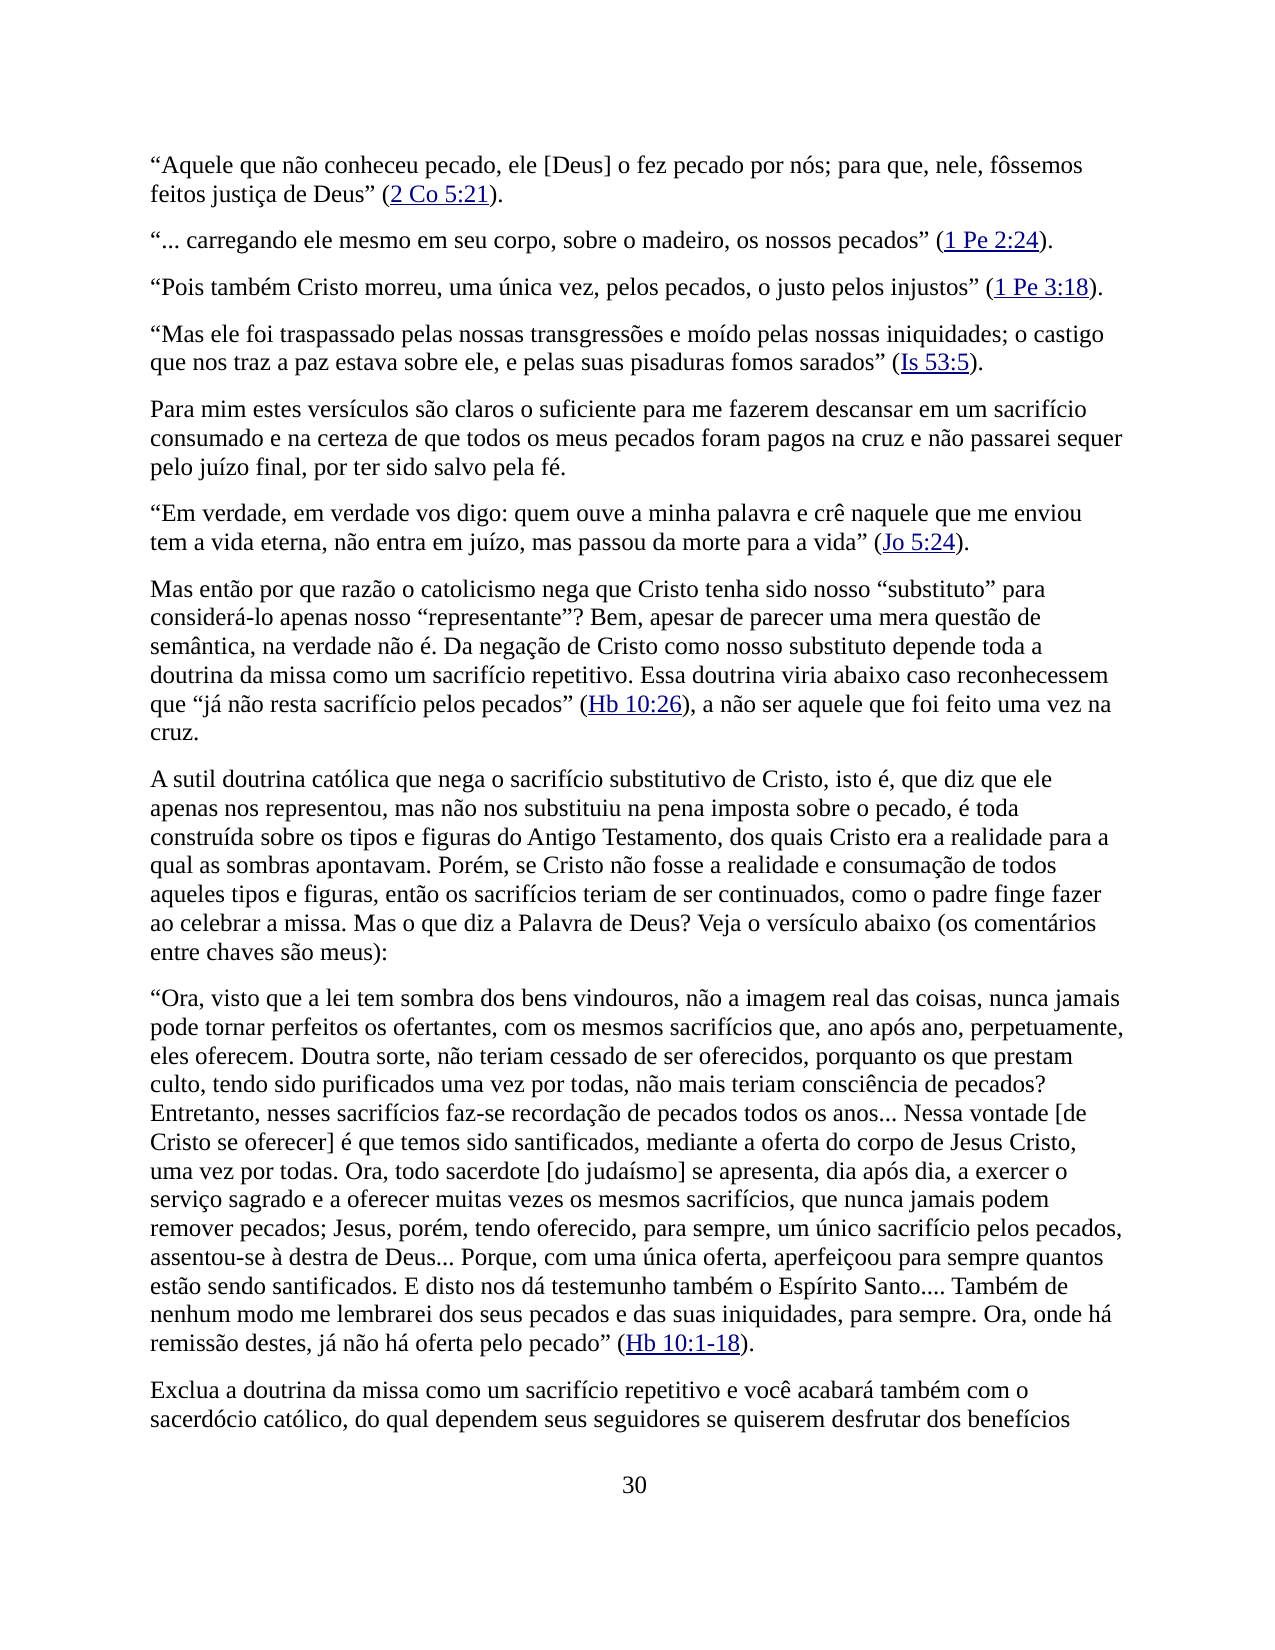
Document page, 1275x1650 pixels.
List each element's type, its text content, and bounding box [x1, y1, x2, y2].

text “Aquele que não conheceu pecado, ele [Deus] o fez pecado por nós; para que, nele, fôssemos feitos justiça de Deus” (2 Co 5:21). [150, 150, 1125, 207]
text “Ora, visto que a lei tem sombra dos bens vindouros, não a imagem real das coisas, nunca jamais pode tornar perfeitos os ofertantes, com os mesmos sacrifícios que, ano após ano, perpetuamente, eles oferecem. Doutra sorte, não teriam cessado de ser oferecidos, porquanto os que prestam culto, tendo sido purificados uma vez por todas, não mais teriam consciência de pecados? Entretanto, nesses sacrifícios faz-se recordação de pecados todos os anos... Nessa vontade [de Cristo se oferecer] é que temos sido santificados, mediante a oferta do corpo de Jesus Cristo, uma vez por todas. Ora, todo sacerdote [do judaísmo] se apresenta, dia após dia, a exercer o serviço sagrado e a oferecer muitas vezes os mesmos sacrifícios, que nunca jamais podem remover pecados; Jesus, porém, tendo oferecido, para sempre, um único sacrifício pelos pecados, assentou-se à destra de Deus... Porque, com uma única oferta, aperfeiçoou para sempre quantos estão sendo santificados. E disto nos dá testemunho também o Espírito Santo.... Também de nenhum modo me lembrarei dos seus pecados e das suas iniquidades, para sempre. Ora, onde há remissão destes, já não há oferta pelo pecado” (Hb 10:1-18). [150, 983, 1125, 1357]
text A sutil doutrina católica que nega o sacrifício substitutivo de Cristo, isto é, que diz que ele apenas nos representou, mas não nos substituiu na pena imposta sobre o pecado, é toda construída sobre os tipos e figuras do Antigo Testamento, dos quais Cristo era a realidade para a qual as sombras apontavam. Porém, se Cristo não fosse a realidade e consumação de todos aqueles tipos e figuras, então os sacrifícios teriam de ser continuados, como o padre finge fazer ao celebrar a missa. Mas o que diz a Palavra de Deus? Veja o versículo abaixo (os comentários entre chaves são meus): [150, 764, 1125, 965]
text Exclua a doutrina da missa como um sacrifício repetitivo e você acabará também com o sacerdócio católico, do qual dependem seus seguidores se quiserem desfrutar dos benefícios [150, 1375, 1125, 1432]
text Mas então por que razão o catolicismo nega que Cristo tenha sido nosso “substituto” para considerá-lo apenas nosso “representante”? Bem, apesar de parecer uma mera questão de semântica, na verdade não é. Da negação de Cristo como nosso substituto depende toda a doutrina da missa como um sacrifício repetitivo. Essa doutrina viria abaixo caso reconhecessem que “já não resta sacrifício pelos pecados” (Hb 10:26), a não ser aquele que foi feito uma vez na cruz. [150, 574, 1125, 746]
text “... carregando ele mesmo em seu corpo, sobre o madeiro, os nossos pecados” (1 Pe 2:24). [150, 225, 1125, 254]
text “Mas ele foi traspassado pelas nossas transgressões e moído pelas nossas iniquidades; o castigo que nos traz a paz estava sobre ele, e pelas suas pisaduras fomos sarados” (Is 53:5). [150, 319, 1125, 376]
text “Em verdade, em verdade vos digo: quem ouve a minha palavra e crê naquele que me enviou tem a vida eterna, não entra em juízo, mas passou da morte para a vida” (Jo 5:24). [150, 498, 1125, 556]
text “Pois também Cristo morreu, uma única vez, pelos pecados, o justo pelos injustos” (1 Pe 3:18). [150, 272, 1125, 301]
text Para mim estes versículos são claros o suficiente para me fazerem descansar em um sacrifício consumado e na certeza de que todos os meus pecados foram pagos na cruz e não passarei sequer pelo juízo final, por ter sido salvo pela fé. [150, 394, 1125, 480]
